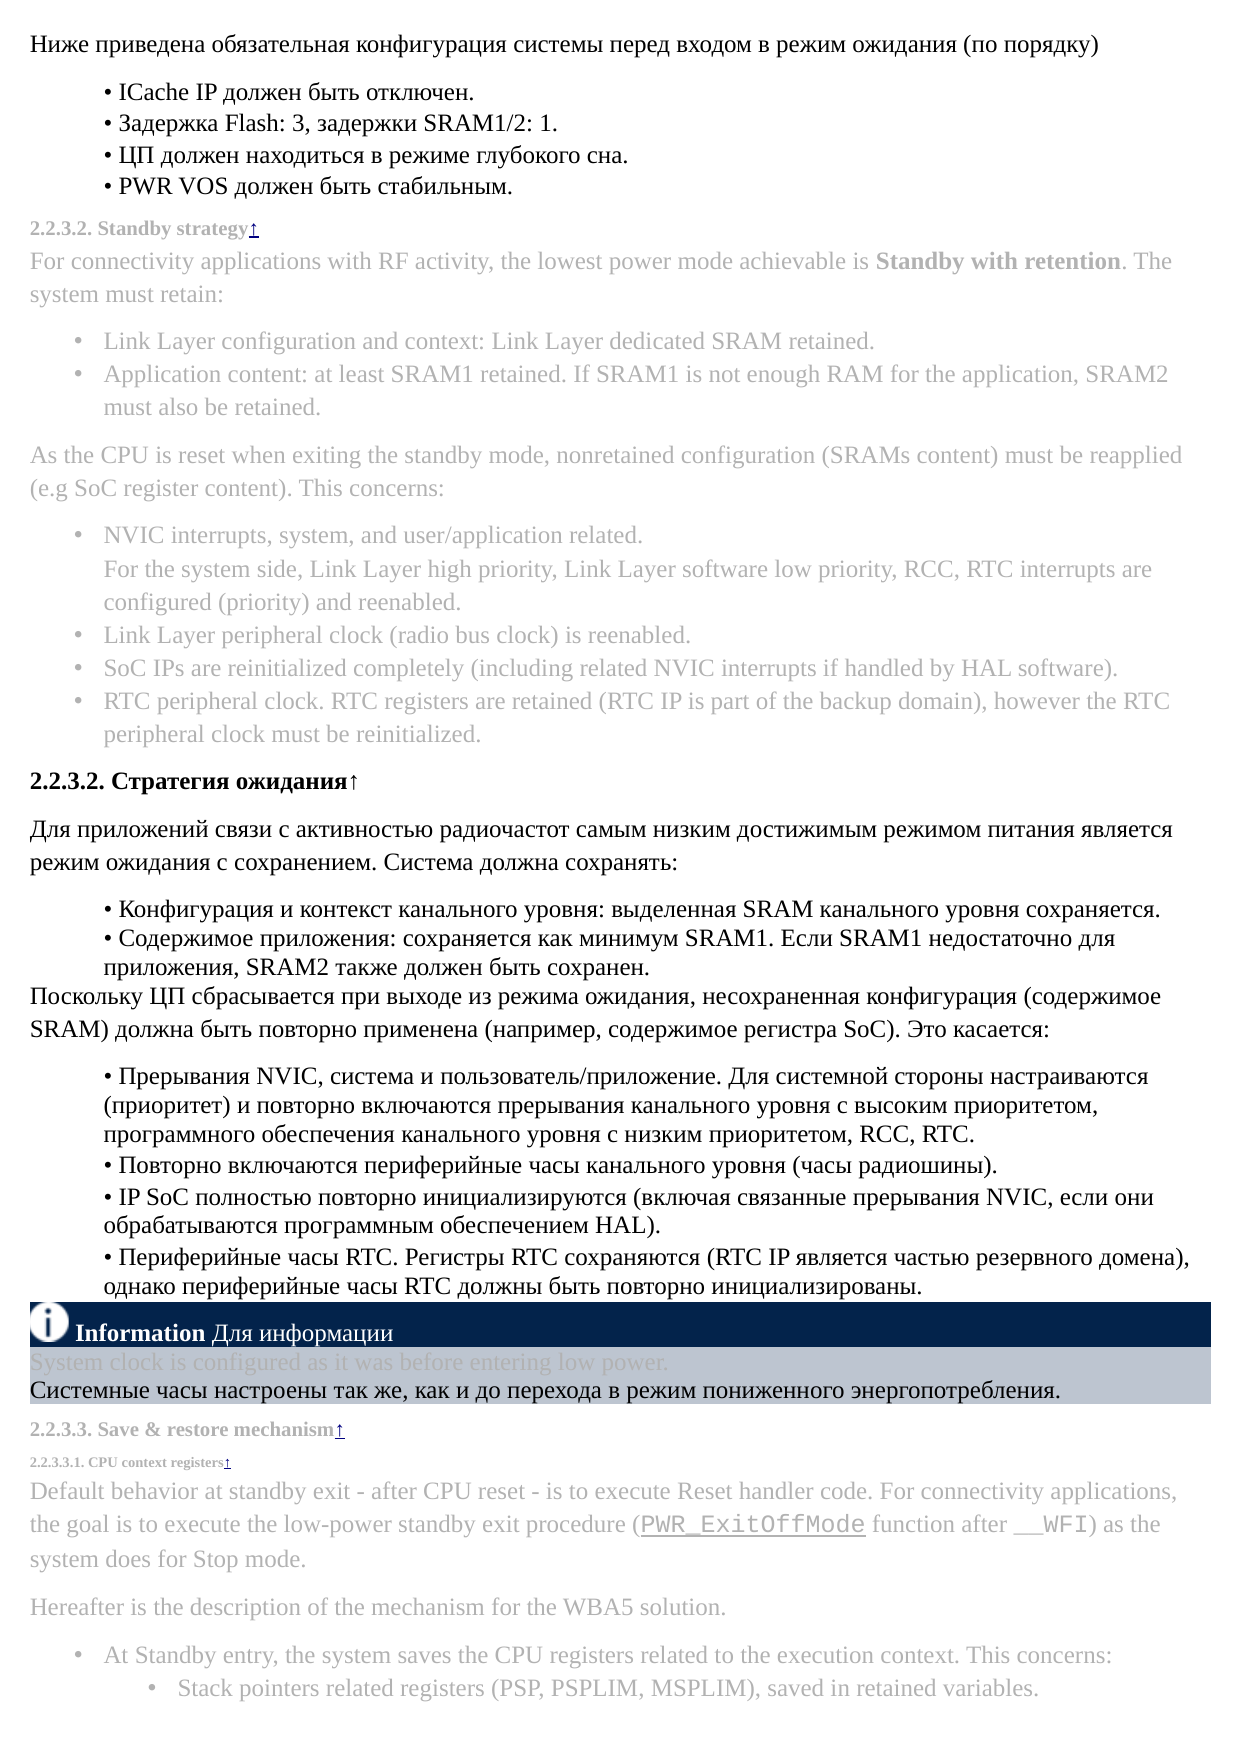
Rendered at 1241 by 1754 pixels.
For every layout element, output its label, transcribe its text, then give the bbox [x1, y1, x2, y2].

text • Повторно включаются периферийные часы канального уровня (часы радиошины). [103, 1150, 1211, 1179]
text • Содержимое приложения: сохраняется как минимум SRAM1. Если SRAM1 недостаточно для приложения, SRAM2 также должен быть сохранен. [103, 923, 1211, 981]
list At Standby entry, the system saves the CPU registers related to the execution context. This concerns: [74, 1640, 1211, 1668]
text Hereafter is the description of the mechanism for the WBA5 solution. [29, 1592, 1211, 1621]
text • Конфигурация и контекст канального уровня: выделенная SRAM канального уровня сохраняется. [103, 894, 1211, 923]
text • Периферийные часы RTC. Регистры RTC сохраняются (RTC IP является частью резервного домена), однако периферийные часы RTC должны быть повторно инициализированы. [103, 1242, 1211, 1299]
text Default behavior at standby exit - after CPU reset - is to execute Reset handler code. For connectivity applications, the goal is to execute the low-power standby exit procedure (PWR_ExitOffMode function after __WFI) as the system does for Stop mode. [29, 1476, 1211, 1573]
table_cell System clock is configured as it was before entering low power. Системные часы настроены так же, как и до перехода в режим пониженного энергопотребления. [30, 1347, 1211, 1404]
text Ниже приведена обязательная конфигурация системы перед входом в режим ожидания (по порядку) [29, 29, 1211, 58]
text For connectivity applications with RF activity, the lowest power mode achievable is Standby with retention. The system must retain: [29, 246, 1211, 307]
subtitle 2.2.3.3.1. CPU context registers↑ [29, 1453, 1211, 1470]
text • IP SoC полностью повторно инициализируются (включая связанные прерывания NVIC, если они обрабатываются программным обеспечением HAL). [103, 1182, 1211, 1239]
list SoC IPs are reinitialized completely (including related NVIC interrupts if handled by HAL software). [74, 653, 1211, 681]
text Поскольку ЦП сбрасывается при выходе из режима ожидания, несохраненная конфигурация (содержимое SRAM) должна быть повторно применена (например, содержимое регистра SoC). Это касается: [29, 981, 1211, 1043]
list Stack pointers related registers (PSP, PSPLIM, MSPLIM), saved in retained variables. [148, 1673, 1211, 1701]
text • ЦП должен находиться в режиме глубокого сна. [103, 140, 1211, 169]
text As the CPU is reset when exiting the standby mode, nonretained configuration (SRAMs content) must be reapplied (e.g SoC register content). This concerns: [29, 440, 1211, 502]
text • PWR VOS должен быть стабильным. [103, 171, 1211, 200]
table_header Information Для информации [30, 1302, 1211, 1347]
text Для приложений связи с активностью радиочастот самым низким достижимым режимом питания является режим ожидания с сохранением. Система должна сохранять: [29, 814, 1211, 876]
list Link Layer peripheral clock (radio bus clock) is reenabled. [74, 620, 1211, 648]
text • ICache IP должен быть отключен. [103, 77, 1211, 106]
text • Прерывания NVIC, система и пользователь/приложение. Для системной стороны настраиваются (приоритет) и повторно включаются прерывания канального уровня с высоким приоритетом, программного обеспечения канального уровня с низким приоритетом, RCC, RTC. [103, 1061, 1211, 1148]
subtitle 2.2.3.2. Standby strategy↑ [29, 215, 1211, 239]
list RTC peripheral clock. RTC registers are retained (RTC IP is part of the backup domain), however the RTC peripheral clock must be reinitialized. [74, 686, 1211, 747]
list Application content: at least SRAM1 retained. If SRAM1 is not enough RAM for the application, SRAM2 must also be retained. [74, 359, 1211, 421]
list Link Layer configuration and context: Link Layer dedicated SRAM retained. [74, 326, 1211, 355]
text • Задержка Flash: 3, задержки SRAM1/2: 1. [103, 108, 1211, 137]
subtitle 2.2.3.3. Save & restore mechanism↑ [29, 1417, 1211, 1441]
list NVIC interrupts, system, and user/application related. For the system side, Link Layer high priority, Link Layer software low priority, RCC, RTC interrupts are configured (priority) and reenabled. [74, 521, 1211, 615]
text 2.2.3.2. Стратегия ожидания↑ [29, 766, 1211, 795]
picture [29, 1302, 69, 1342]
